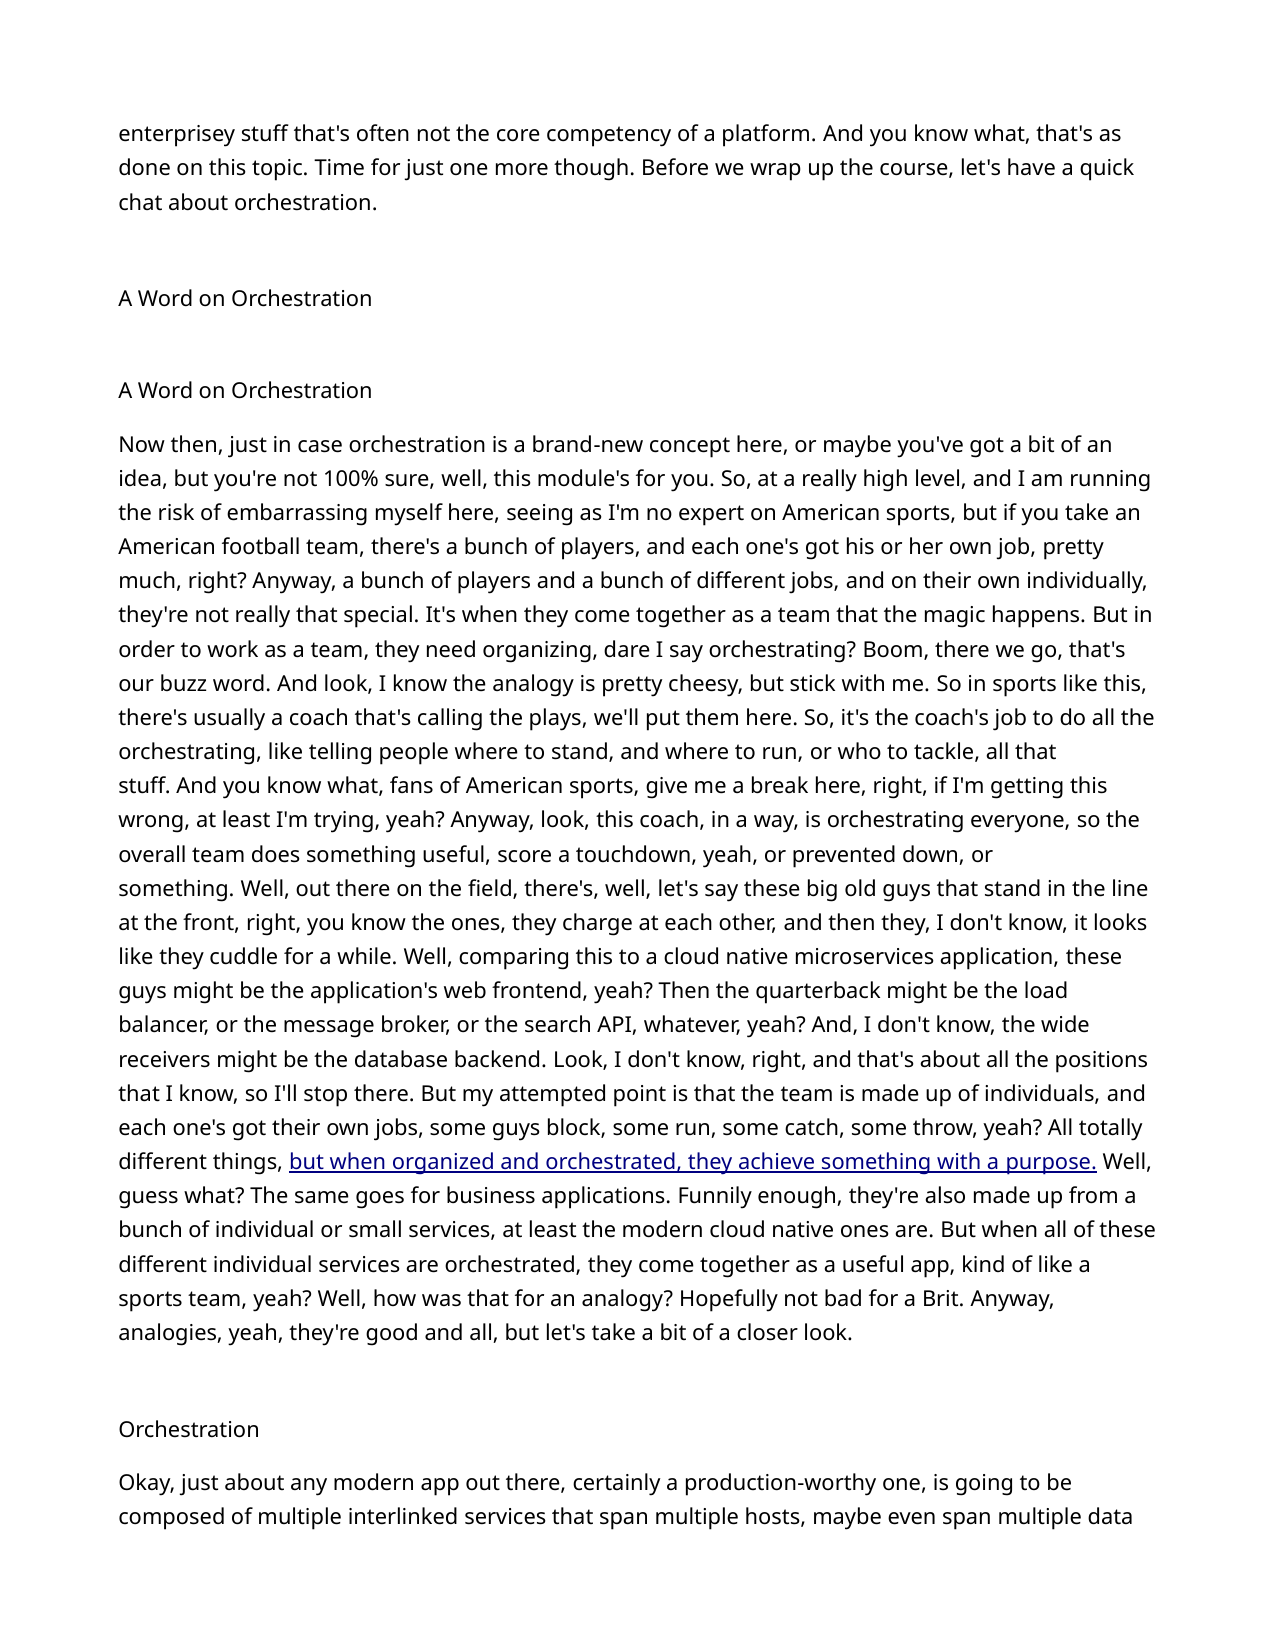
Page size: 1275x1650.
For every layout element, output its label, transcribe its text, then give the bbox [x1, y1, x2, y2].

text Okay, just about any modern app out there, certainly a production‑worthy one, is going to be composed of multiple interlinked services that span multiple hosts, maybe even span multiple data [118, 1467, 1157, 1531]
subtitle A Word on Orchestration [118, 283, 1157, 313]
subtitle Orchestration [118, 1414, 1157, 1443]
text enterprisey stuff that's often not the core competency of a platform. And you know what, that's as done on this topic. Time for just one more though. Before we wrap up the course, let's have a quick chat about orchestration. [118, 118, 1157, 216]
text Now then, just in case orchestration is a brand‑new concept here, or maybe you've got a bit of an idea, but you're not 100% sure, well, this module's for you. So, at a really high level, and I am running the risk of embarrassing myself here, seeing as I'm no expert on American sports, but if you take an American football team, there's a bunch of players, and each one's got his or her own job, pretty much, right? Anyway, a bunch of players and a bunch of different jobs, and on their own individually, they're not really that special. It's when they come together as a team that the magic happens. But in order to work as a team, they need organizing, dare I say orchestrating? Boom, there we go, that's our buzz word. And look, I know the analogy is pretty cheesy, but stick with me. So in sports like this, there's usually a coach that's calling the plays, we'll put them here. So, it's the coach's job to do all the orchestrating, like telling people where to stand, and where to run, or who to tackle, all that stuff. And you know what, fans of American sports, give me a break here, right, if I'm getting this wrong, at least I'm trying, yeah? Anyway, look, this coach, in a way, is orchestrating everyone, so the overall team does something useful, score a touchdown, yeah, or prevented down, or something. Well, out there on the field, there's, well, let's say these big old guys that stand in the line at the front, right, you know the ones, they charge at each other, and then they, I don't know, it looks like they cuddle for a while. Well, comparing this to a cloud native microservices application, these guys might be the application's web frontend, yeah? Then the quarterback might be the load balancer, or the message broker, or the search API, whatever, yeah? And, I don't know, the wide receivers might be the database backend. Look, I don't know, right, and that's about all the positions that I know, so I'll stop there. But my attempted point is that the team is made up of individuals, and each one's got their own jobs, some guys block, some run, some catch, some throw, yeah? All totally different things, but when organized and orchestrated, they achieve something with a purpose. Well, guess what? The same goes for business applications. Funnily enough, they're also made up from a bunch of individual or small services, at least the modern cloud native ones are. But when all of these different individual services are orchestrated, they come together as a useful app, kind of like a sports team, yeah? Well, how was that for an analogy? Hopefully not bad for a Brit. Anyway, analogies, yeah, they're good and all, but let's take a bit of a closer look. [118, 429, 1157, 1347]
subtitle A Word on Orchestration [118, 375, 1157, 405]
